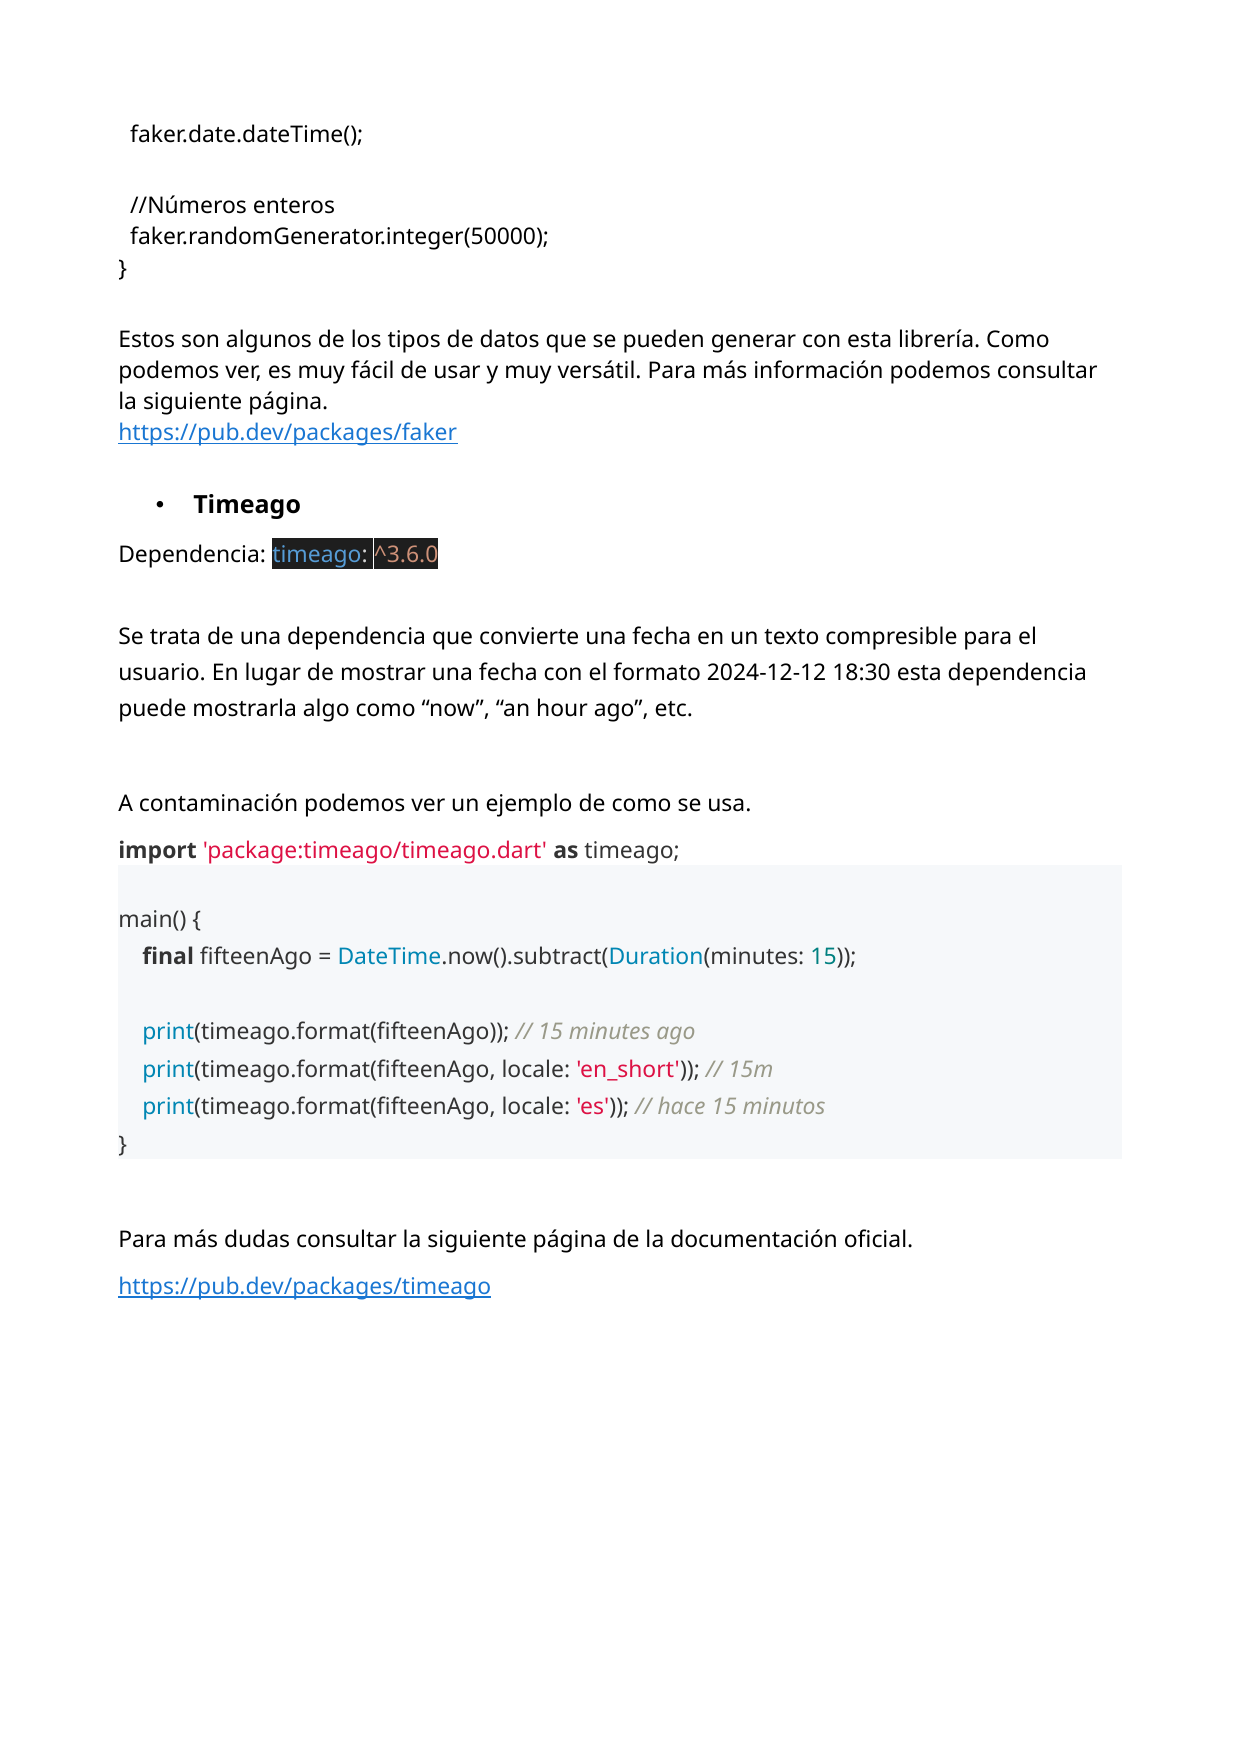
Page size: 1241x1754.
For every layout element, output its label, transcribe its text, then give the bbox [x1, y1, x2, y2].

table_header import 'package:timeago/timeago.dart' as timeago; main() { final fifteenAgo = DateTime.now().subtract(Duration(minutes: 15)); print(timeago.format(fifteenAgo)); // 15 minutes ago print(timeago.format(fifteenAgo, locale: 'en_short')); // 15m print(timeago.format(fifteenAgo, locale: 'es')); // hace 15 minutos } [118, 834, 1122, 865]
text Dependencia: timeago: ^3.6.0 [118, 538, 1122, 569]
text Se trata de una dependencia que convierte una fecha en un texto compresible para el usuario. En lugar de mostrar una fecha con el formato 2024-12-12 18:30 esta dependencia puede mostrarla algo como “now”, “an hour ago”, etc. [118, 620, 1122, 723]
table_header faker.date.dateTime(); //Números enteros faker.randomGenerator.integer(50000); } [118, 118, 1122, 283]
text https://pub.dev/packages/timeago [118, 1270, 1122, 1301]
text https://pub.dev/packages/faker [118, 416, 1122, 447]
text Para más dudas consultar la siguiente página de la documentación oficial. [118, 1223, 1122, 1254]
text Estos son algunos de los tipos de datos que se pueden generar con esta librería. Como podemos ver, es muy fácil de usar y muy versátil. Para más información podemos consultar la siguiente página. [118, 322, 1122, 416]
list Timeago [156, 487, 1122, 521]
text A contaminación podemos ver un ejemplo de como se usa. [118, 787, 1122, 818]
